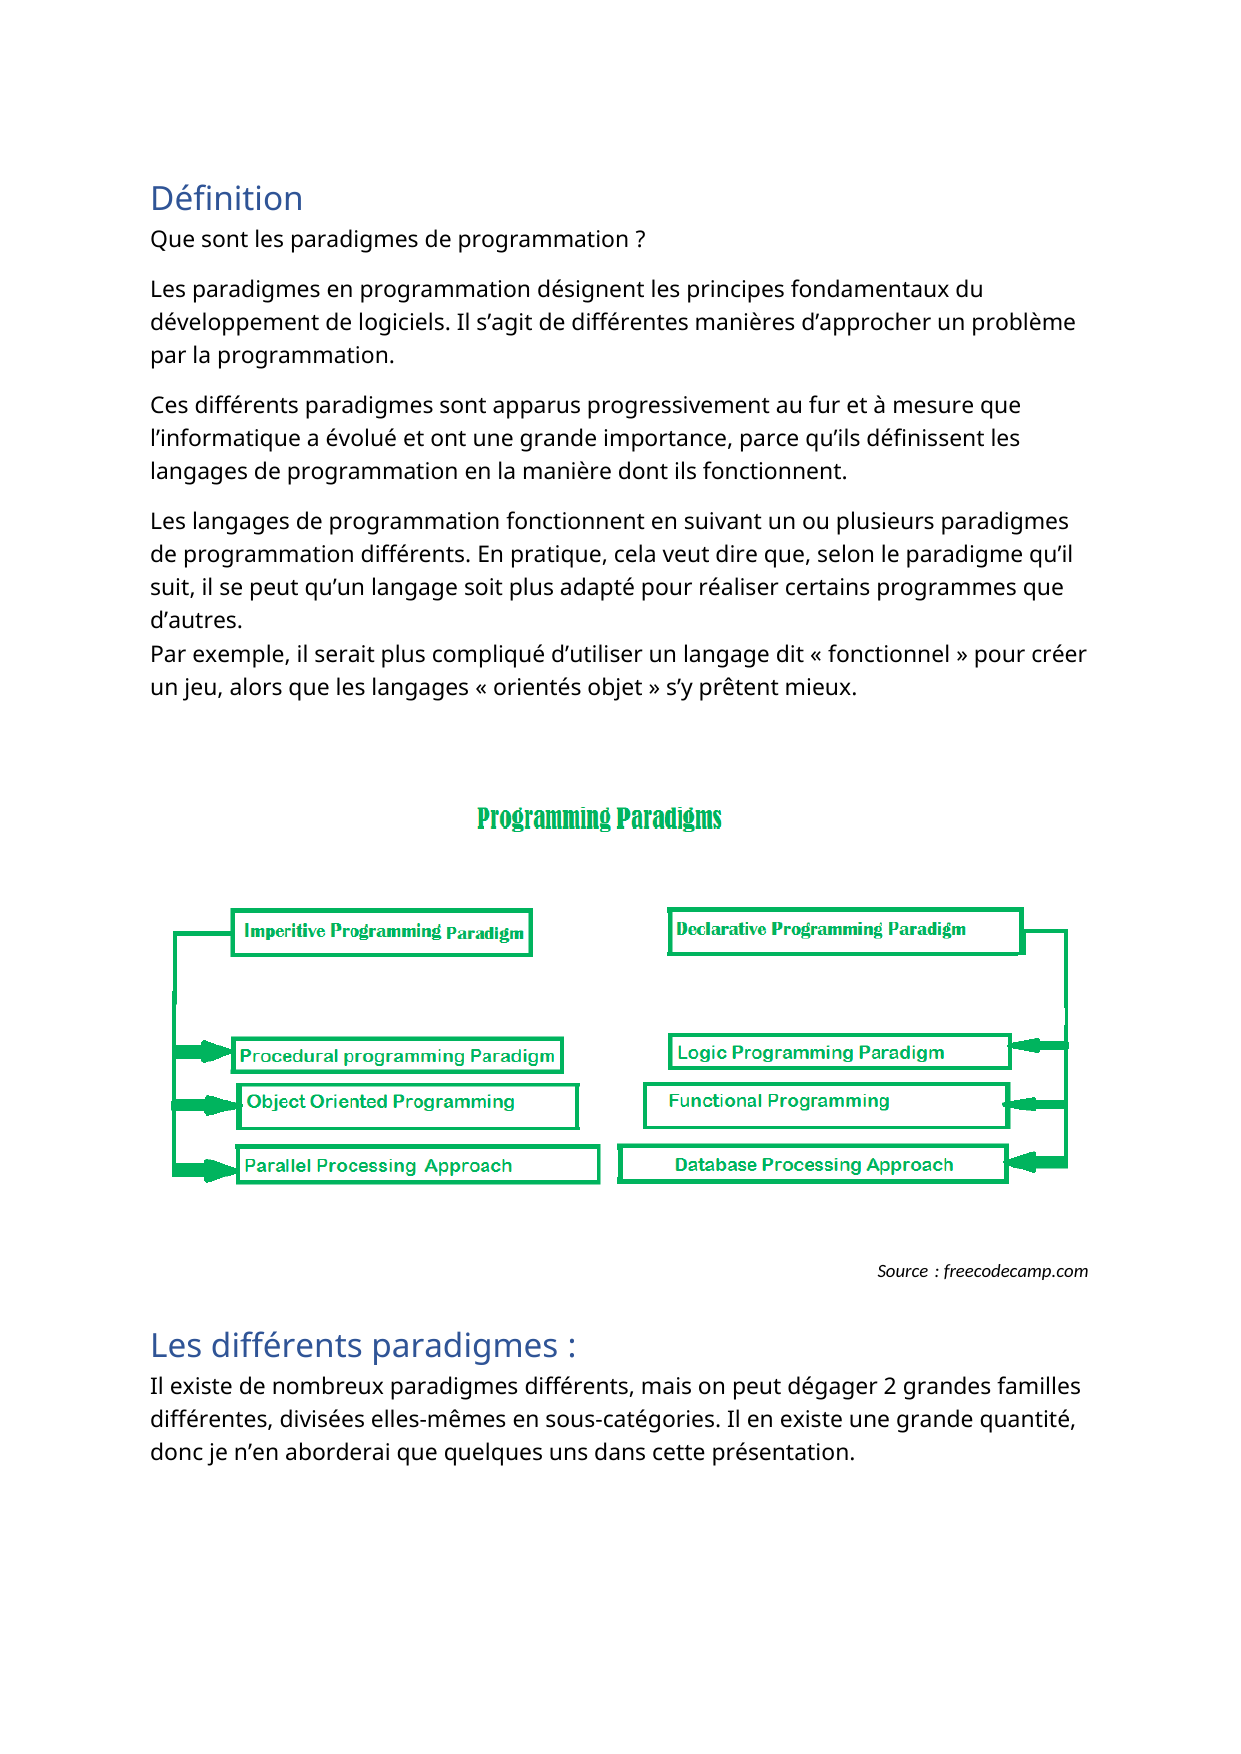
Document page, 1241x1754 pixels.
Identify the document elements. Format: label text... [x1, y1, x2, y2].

text Que sont les paradigmes de programmation ? [150, 223, 1090, 254]
text Les langages de programmation fonctionnent en suivant un ou plusieurs paradigmes de programmation différents. En pratique, cela veut dire que, selon le paradigme qu’il suit, il se peut qu’un langage soit plus adapté pour réaliser certains programmes que d’autres. Par exemple, il serait plus compliqué d’utiliser un langage dit « fonctionnel » pour créer un jeu, alors que les langages « orientés objet » s’y prêtent mieux. [150, 505, 1090, 702]
text Les paradigmes en programmation désignent les principes fondamentaux du développement de logiciels. Il s’agit de différentes manières d’approcher un problème par la programmation. [150, 273, 1090, 370]
text Il existe de nombreux paradigmes différents, mais on peut dégager 2 grandes familles différentes, divisées elles-mêmes en sous-catégories. Il en existe une grande quantité, donc je n’en aborderai que quelques uns dans cette présentation. [150, 1369, 1090, 1467]
text Ces différents paradigmes sont apparus progressivement au fur et à mesure que l’informatique a évolué et ont une grande importance, parce qu’ils définissent les langages de programmation en la manière dont ils fonctionnent. [150, 389, 1090, 486]
text Source : freecodecamp.com [150, 1260, 1090, 1283]
subtitle Les différents paradigmes : [150, 1321, 1090, 1367]
subtitle Définition [150, 175, 1090, 220]
